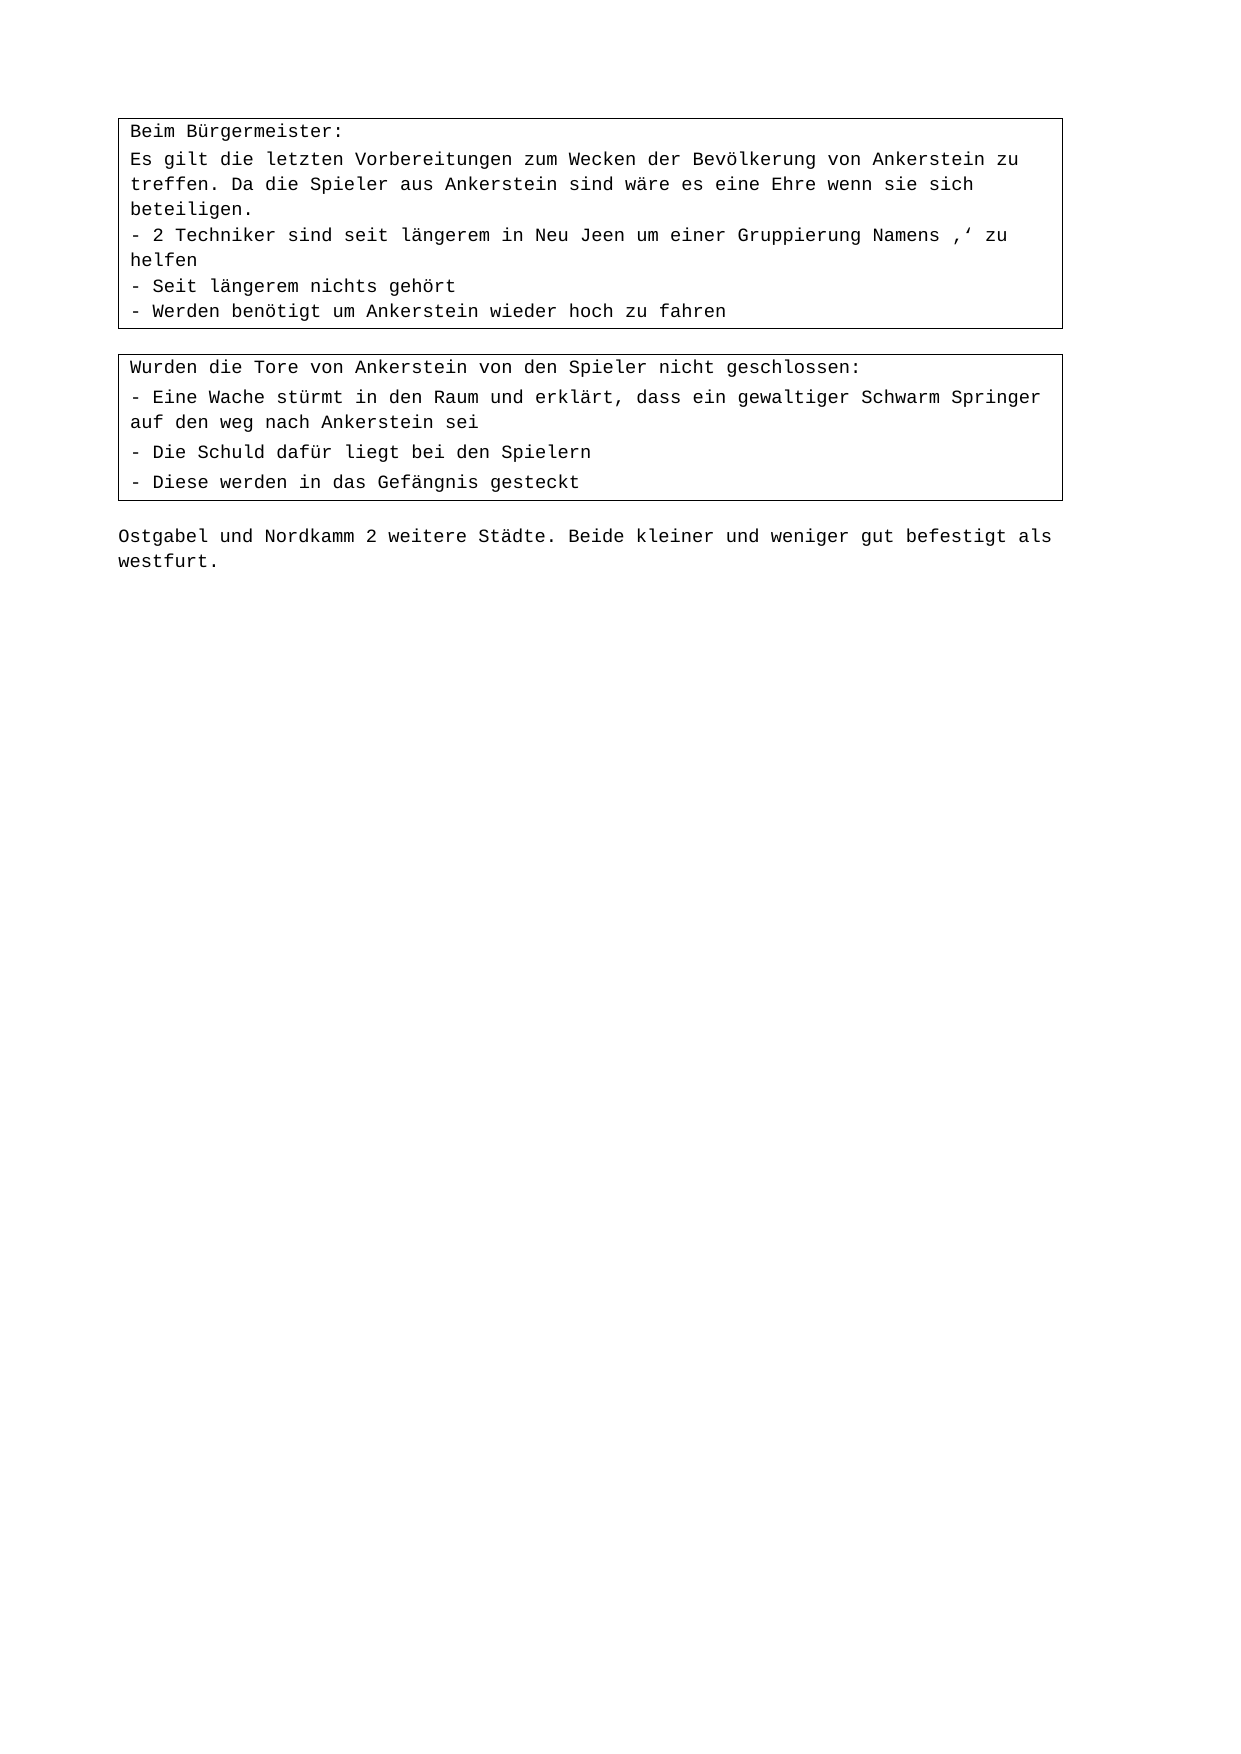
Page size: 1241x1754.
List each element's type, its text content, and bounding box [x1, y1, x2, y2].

table_header Wurden die Tore von Ankerstein von den Spieler nicht geschlossen: - Eine Wache stürmt in den Raum und erklärt, dass ein gewaltiger Schwarm Springer auf den weg nach Ankerstein sei - Die Schuld dafür liegt bei den Spielern - Diese werden in das Gefängnis gesteckt [119, 355, 1062, 500]
text Ostgabel und Nordkamm 2 weitere Städte. Beide kleiner und weniger gut befestigt als westfurt. [118, 527, 1122, 573]
table_header Beim Bürgermeister: Es gilt die letzten Vorbereitungen zum Wecken der Bevölkerung von Ankerstein zu treffen. Da die Spieler aus Ankerstein sind wäre es eine Ehre wenn sie sich beteiligen. - 2 Techniker sind seit längerem in Neu Jeen um einer Gruppierung Namens ‚‘ zu helfen - Seit längerem nichts gehört - Werden benötigt um Ankerstein wieder hoch zu fahren [119, 119, 1062, 327]
